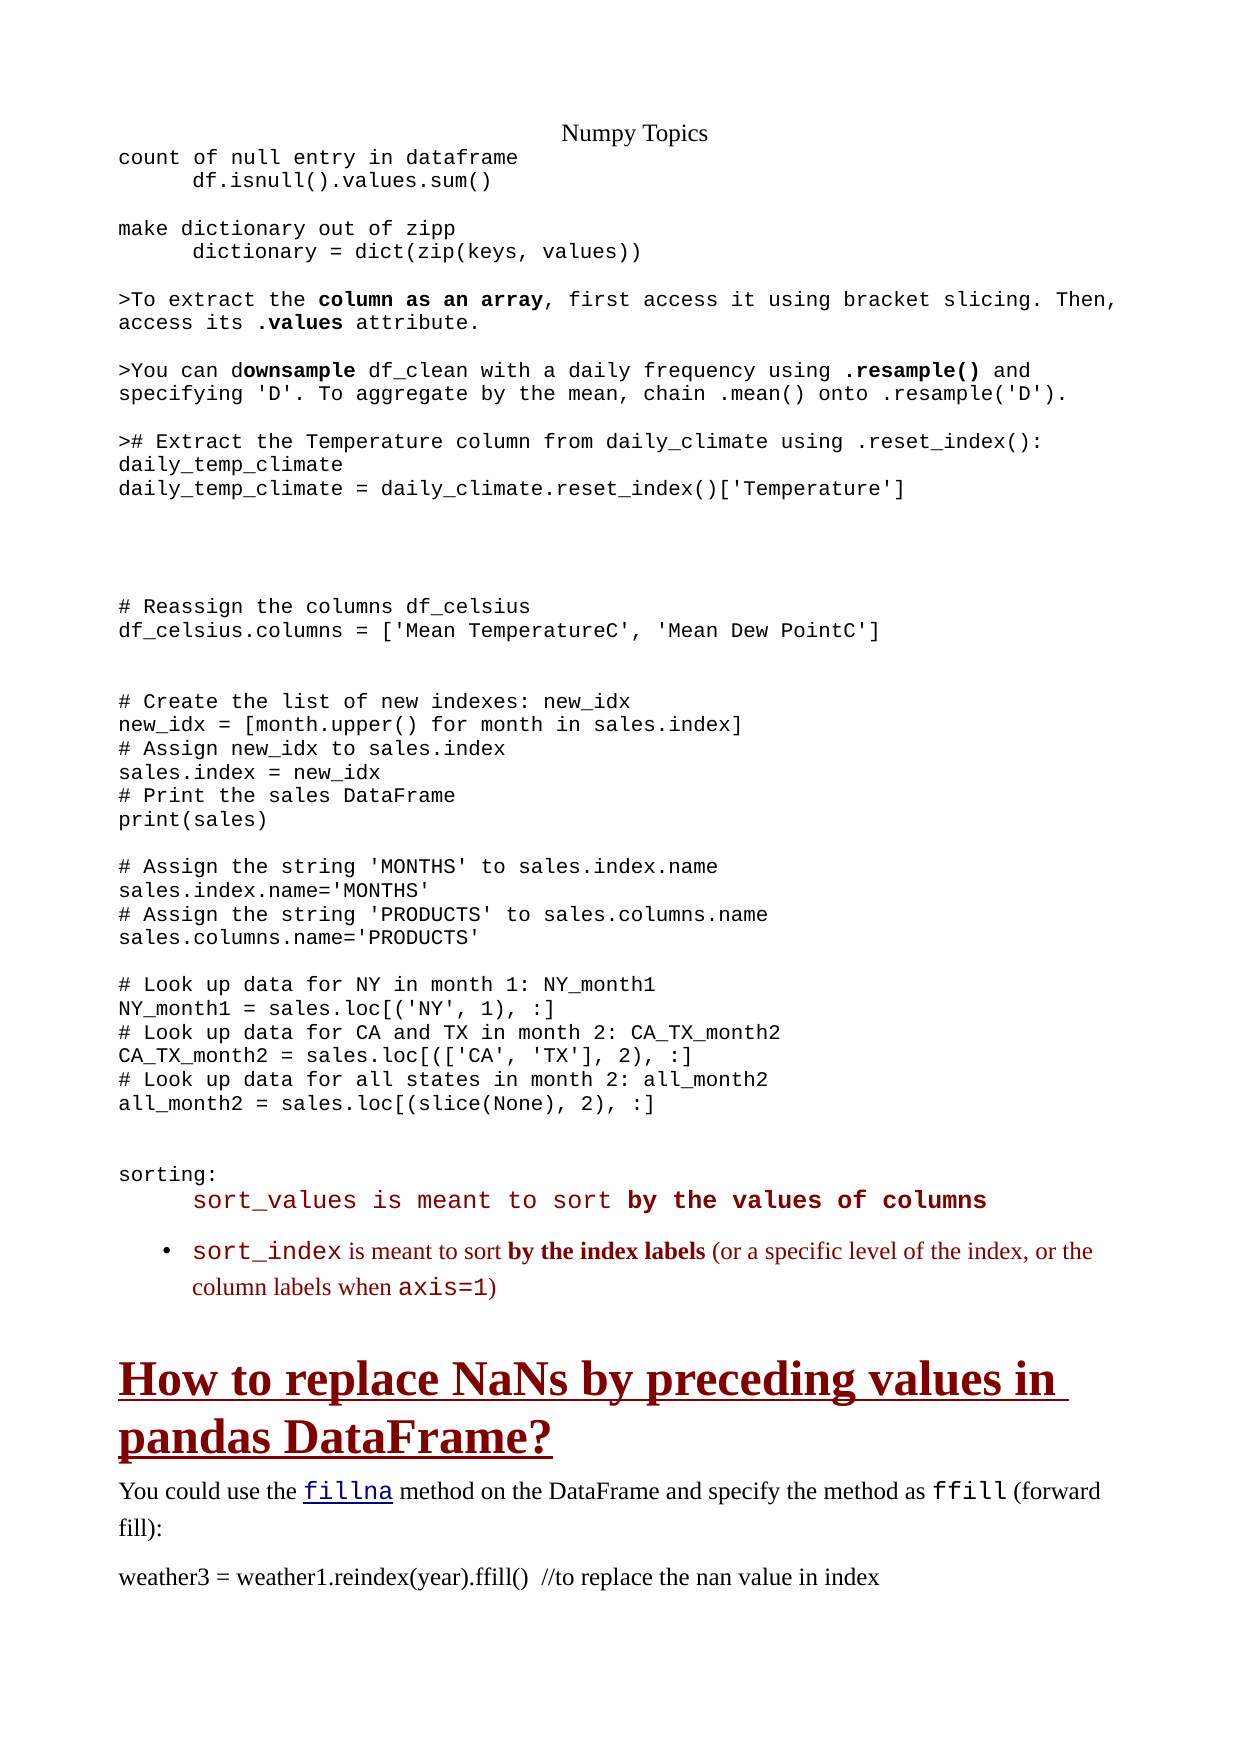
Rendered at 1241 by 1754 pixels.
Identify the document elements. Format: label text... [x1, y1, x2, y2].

text sales.index = new_idx [118, 762, 1122, 785]
list sort_index is meant to sort by the index labels (or a specific level of the index, or the column labels when axis=1) [162, 1236, 1122, 1303]
text new_idx = [month.upper() for month in sales.index] [118, 714, 1122, 738]
text weather3 = weather1.reindex(year).ffill() //to replace the nan value in index [118, 1562, 1122, 1591]
text # Reassign the columns df_celsius [118, 596, 1122, 620]
text # Create the list of new indexes: new_idx [118, 691, 1122, 714]
text # Assign the string 'PRODUCTS' to sales.columns.name [118, 903, 1122, 927]
text df.isnull().values.sum() [118, 171, 1122, 194]
text ># Extract the Temperature column from daily_climate using .reset_index(): daily_temp_climate [118, 431, 1122, 478]
text # Look up data for CA and TX in month 2: CA_TX_month2 [118, 1022, 1122, 1045]
text all_month2 = sales.loc[(slice(None), 2), :] [118, 1093, 1122, 1116]
text # Assign the string 'MONTHS' to sales.index.name [118, 856, 1122, 880]
text print(sales) [118, 809, 1122, 833]
text >To extract the column as an array, first access it using bracket slicing. Then, access its .values attribute. [118, 289, 1122, 336]
text # Assign new_idx to sales.index [118, 738, 1122, 762]
text dictionary = dict(zip(keys, values)) [118, 241, 1122, 265]
text CA_TX_month2 = sales.loc[(['CA', 'TX'], 2), :] [118, 1045, 1122, 1069]
text sales.columns.name='PRODUCTS' [118, 927, 1122, 951]
text count of null entry in dataframe [118, 147, 1122, 171]
text Numpy Topics [118, 118, 1122, 147]
text You could use the fillna method on the DataFrame and specify the method as ffill (forward fill): [118, 1476, 1122, 1542]
text sort_values is meant to sort by the values of columns [118, 1187, 1122, 1216]
text # Look up data for NY in month 1: NY_month1 [118, 974, 1122, 998]
subtitle How to replace NaNs by preceding values in pandas DataFrame? [118, 1349, 1122, 1464]
text df_celsius.columns = ['Mean TemperatureC', 'Mean Dew PointC'] [118, 620, 1122, 643]
text daily_temp_climate = daily_climate.reset_index()['Temperature'] [118, 478, 1122, 502]
text sorting: [118, 1164, 1122, 1187]
text NY_month1 = sales.loc[('NY', 1), :] [118, 998, 1122, 1022]
text >You can downsample df_clean with a daily frequency using .resample() and specifying 'D'. To aggregate by the mean, chain .mean() onto .resample('D'). [118, 360, 1122, 407]
text sales.index.name='MONTHS' [118, 880, 1122, 903]
text make dictionary out of zipp [118, 218, 1122, 241]
text # Look up data for all states in month 2: all_month2 [118, 1069, 1122, 1093]
text # Print the sales DataFrame [118, 785, 1122, 809]
